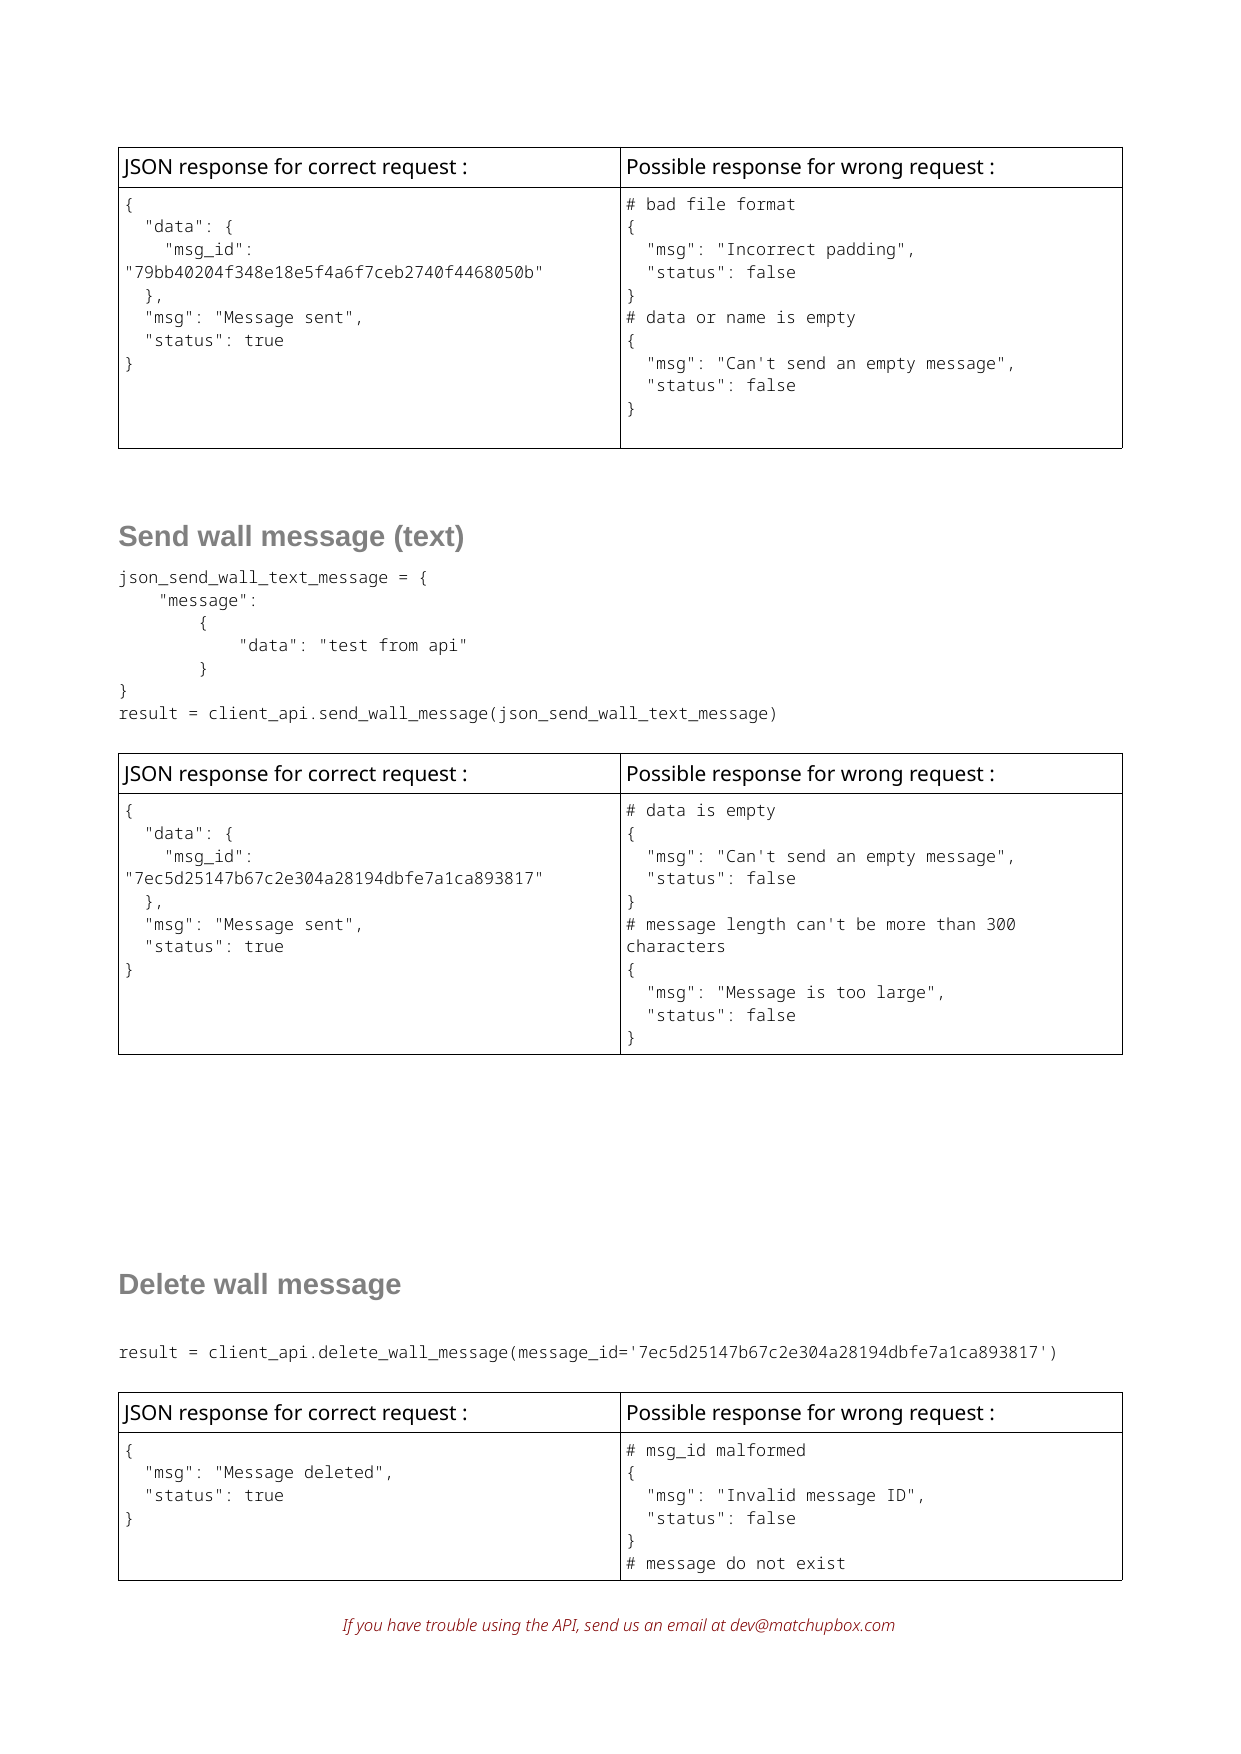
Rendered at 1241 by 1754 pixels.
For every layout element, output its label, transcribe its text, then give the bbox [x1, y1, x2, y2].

table_header JSON response for correct request : [119, 148, 620, 187]
text } [118, 679, 1122, 702]
table_cell { "data": { "msg_id": "7ec5d25147b67c2e304a28194dbfe7a1ca893817" }, "msg": "Message sent", "status": true } [119, 794, 620, 1054]
table_cell { "msg": "Message deleted", "status": true } [119, 1433, 620, 1580]
table_header JSON response for correct request : [119, 1393, 620, 1432]
table_header Possible response for wrong request : [621, 148, 1122, 187]
table_cell # bad file format { "msg": "Incorrect padding", "status": false } # data or name is empty { "msg": "Can't send an empty message", "status": false } [621, 188, 1122, 448]
text result = client_api.send_wall_message(json_send_wall_text_message) [118, 702, 1122, 724]
text { [118, 611, 1122, 634]
table_header Possible response for wrong request : [621, 1393, 1122, 1432]
table_cell { "data": { "msg_id": "79bb40204f348e18e5f4a6f7ceb2740f4468050b" }, "msg": "Message sent", "status": true } [119, 188, 620, 448]
text } [118, 656, 1122, 679]
subtitle Delete wall message [118, 1267, 1122, 1300]
table_header JSON response for correct request : [119, 754, 620, 793]
subtitle Send wall message (text) [118, 519, 1122, 553]
text "data": "test from api" [118, 634, 1122, 656]
text result = client_api.delete_wall_message(message_id='7ec5d25147b67c2e304a28194dbfe7a1ca893817') [118, 1341, 1122, 1364]
table_cell # data is empty { "msg": "Can't send an empty message", "status": false } # message length can't be more than 300 characters { "msg": "Message is too large", "status": false } [621, 794, 1122, 1054]
table_header Possible response for wrong request : [621, 754, 1122, 793]
text "message": [118, 588, 1122, 611]
text json_send_wall_text_message = { [118, 566, 1122, 588]
table_cell # msg_id malformed { "msg": "Invalid message ID", "status": false } # message do not exist [621, 1433, 1122, 1580]
